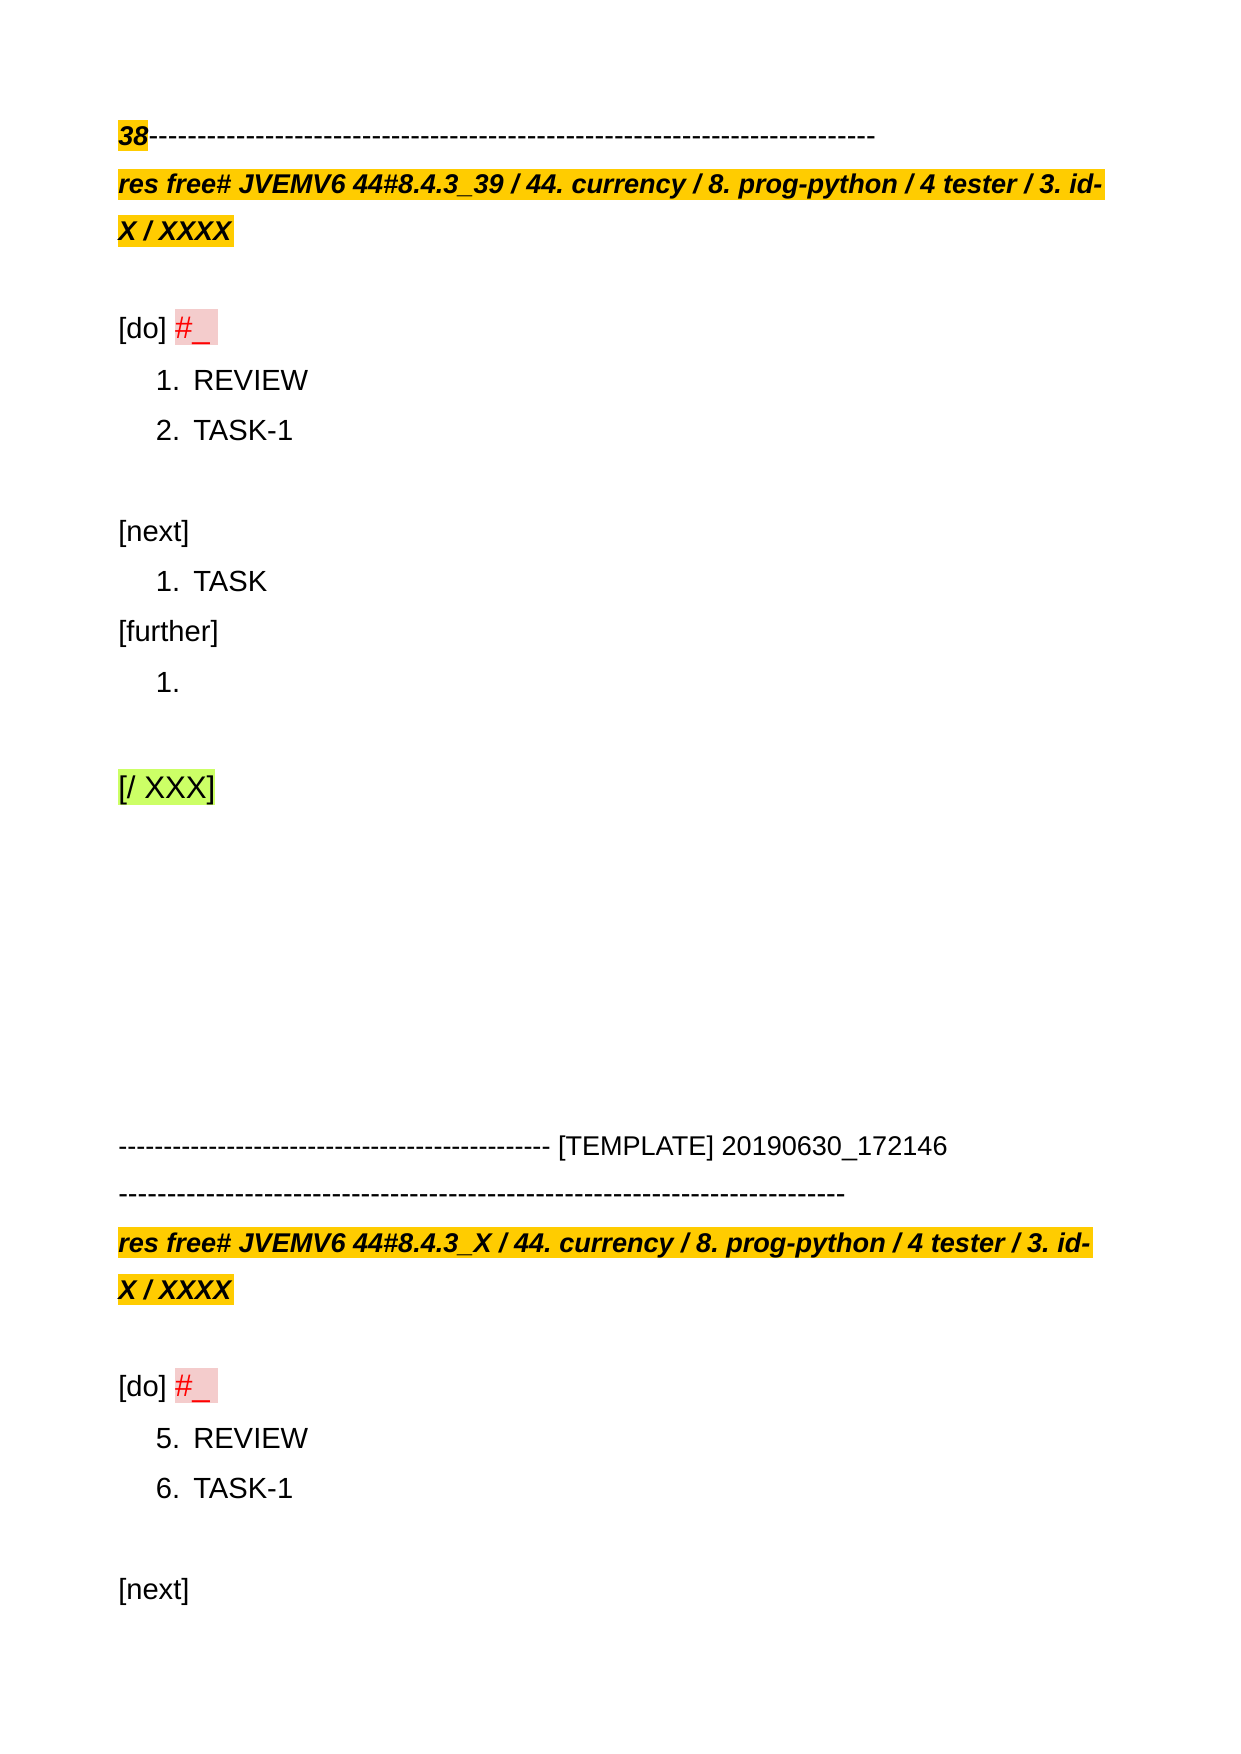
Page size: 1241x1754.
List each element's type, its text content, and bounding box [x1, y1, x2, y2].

list TASK [156, 564, 1122, 598]
text ------------------------------------------------ [TEMPLATE] 20190630_172146 [118, 1129, 1122, 1161]
text [next] [118, 514, 1122, 547]
text --------------------------------------------------------------------------- [118, 1176, 1122, 1210]
list REVIEW [156, 363, 1122, 396]
list REVIEW [156, 1421, 1122, 1455]
text [further] [118, 614, 1122, 648]
text [/ XXX] [118, 715, 1122, 805]
text [do] #_ [118, 1367, 1122, 1403]
text res free# JVEMV6 44#8.4.3_X / 44. currency / 8. prog-python / 4 tester / 3. id-X / XXXX [118, 1227, 1122, 1305]
text 38--------------------------------------------------------------------------- [118, 118, 1122, 152]
text res free# JVEMV6 44#8.4.3_39 / 44. currency / 8. prog-python / 4 tester / 3. id-X / XXXX [118, 168, 1122, 247]
list TASK-1 [156, 413, 1122, 447]
list TASK-1 [156, 1472, 1122, 1505]
text [next] [118, 1572, 1122, 1606]
text [do] #_ [118, 309, 1122, 345]
